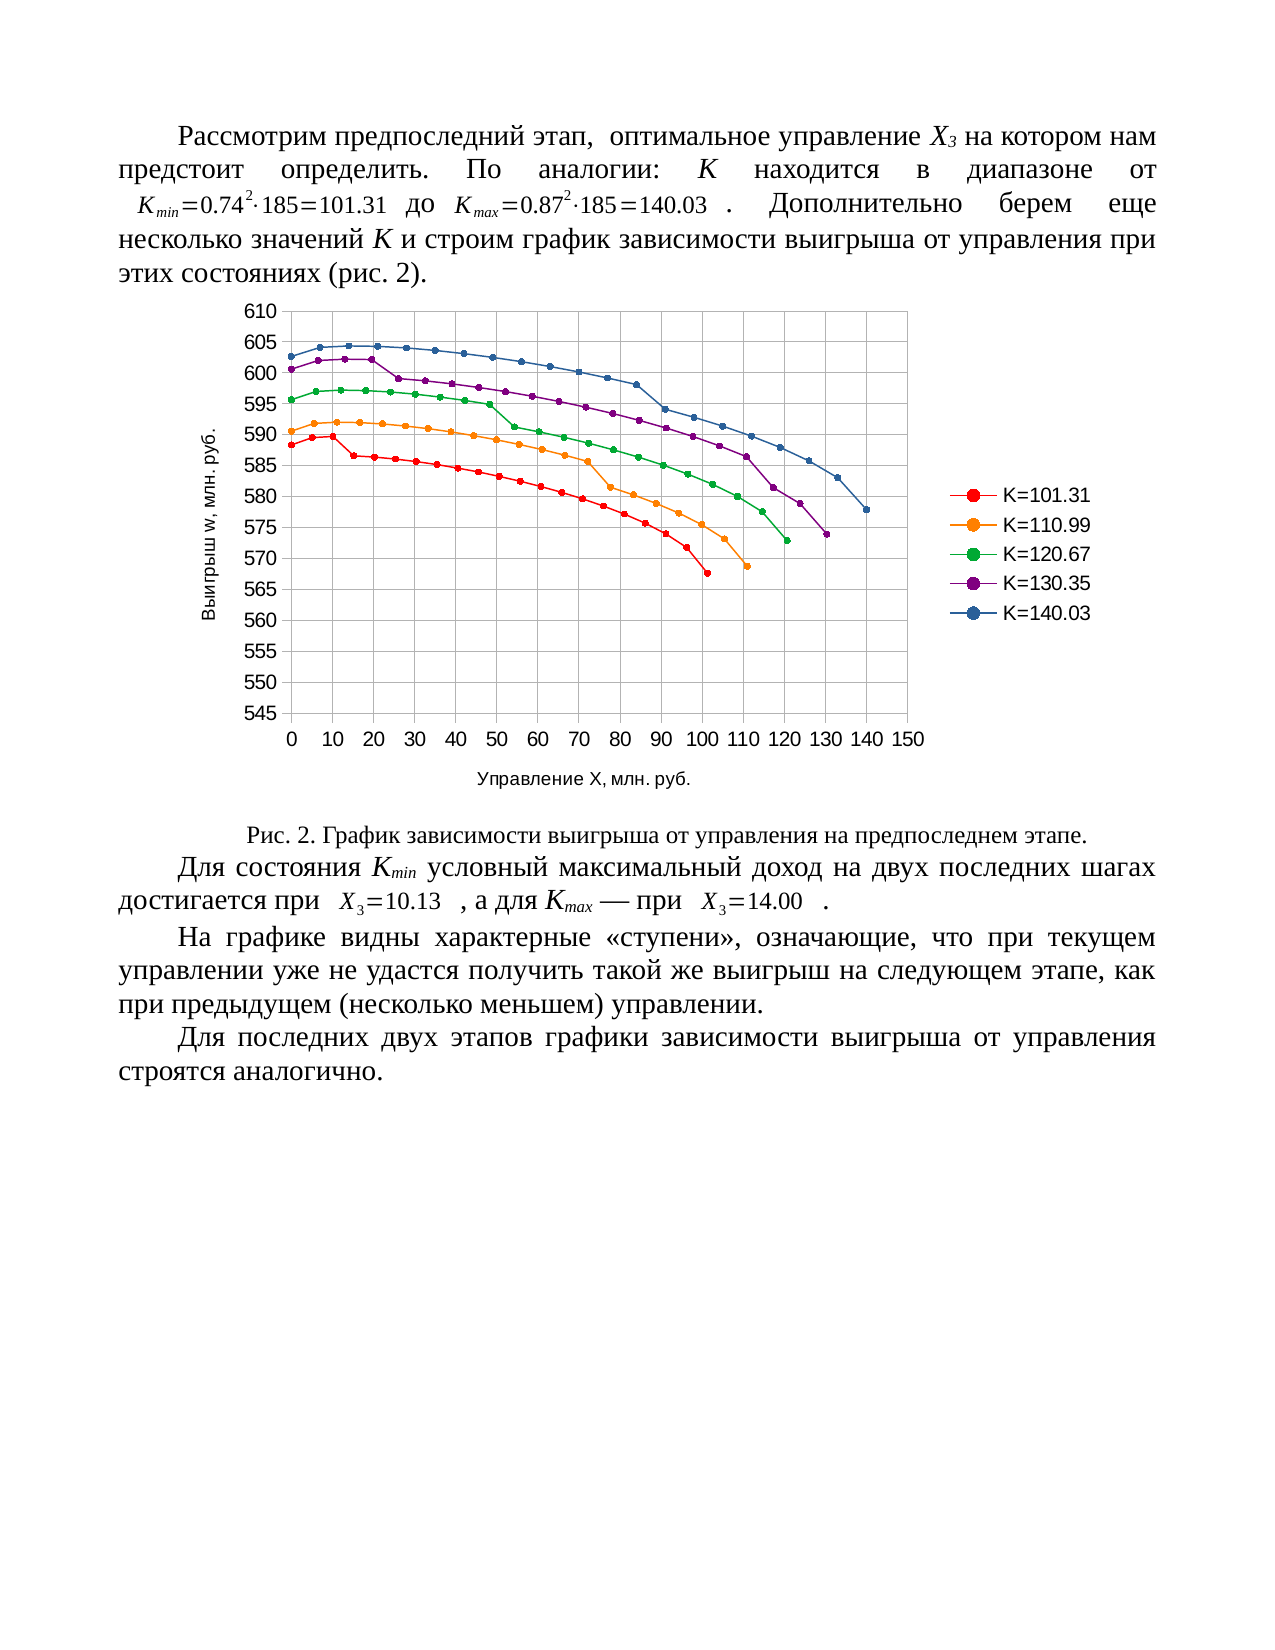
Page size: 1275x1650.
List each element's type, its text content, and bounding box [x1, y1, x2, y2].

text На графике видны характерные «ступени», означающие, что при текущем управлении уже не удастся получить такой же выигрыш на следующем этапе, как при предыдущем (несколько меньшем) управлении. [118, 919, 1157, 1019]
text Для последних двух этапов графики зависимости выигрыша от управления строятся аналогично. [118, 1019, 1157, 1086]
text Для состояния Kmin условный максимальный доход на двух последних шагах достигается при, а для Kmax — при. [118, 849, 1157, 919]
text Рис. 2. График зависимости выигрыша от управления на предпоследнем этапе. [118, 289, 1157, 849]
text Рассмотрим предпоследний этап, оптимальное управление X3 на котором нам предстоит определить. По аналогии: K находится в диапазоне от до. Дополнительно берем еще несколько значений K и строим график зависимости выигрыша от управления при этих состояниях (рис. 2). [118, 118, 1157, 289]
